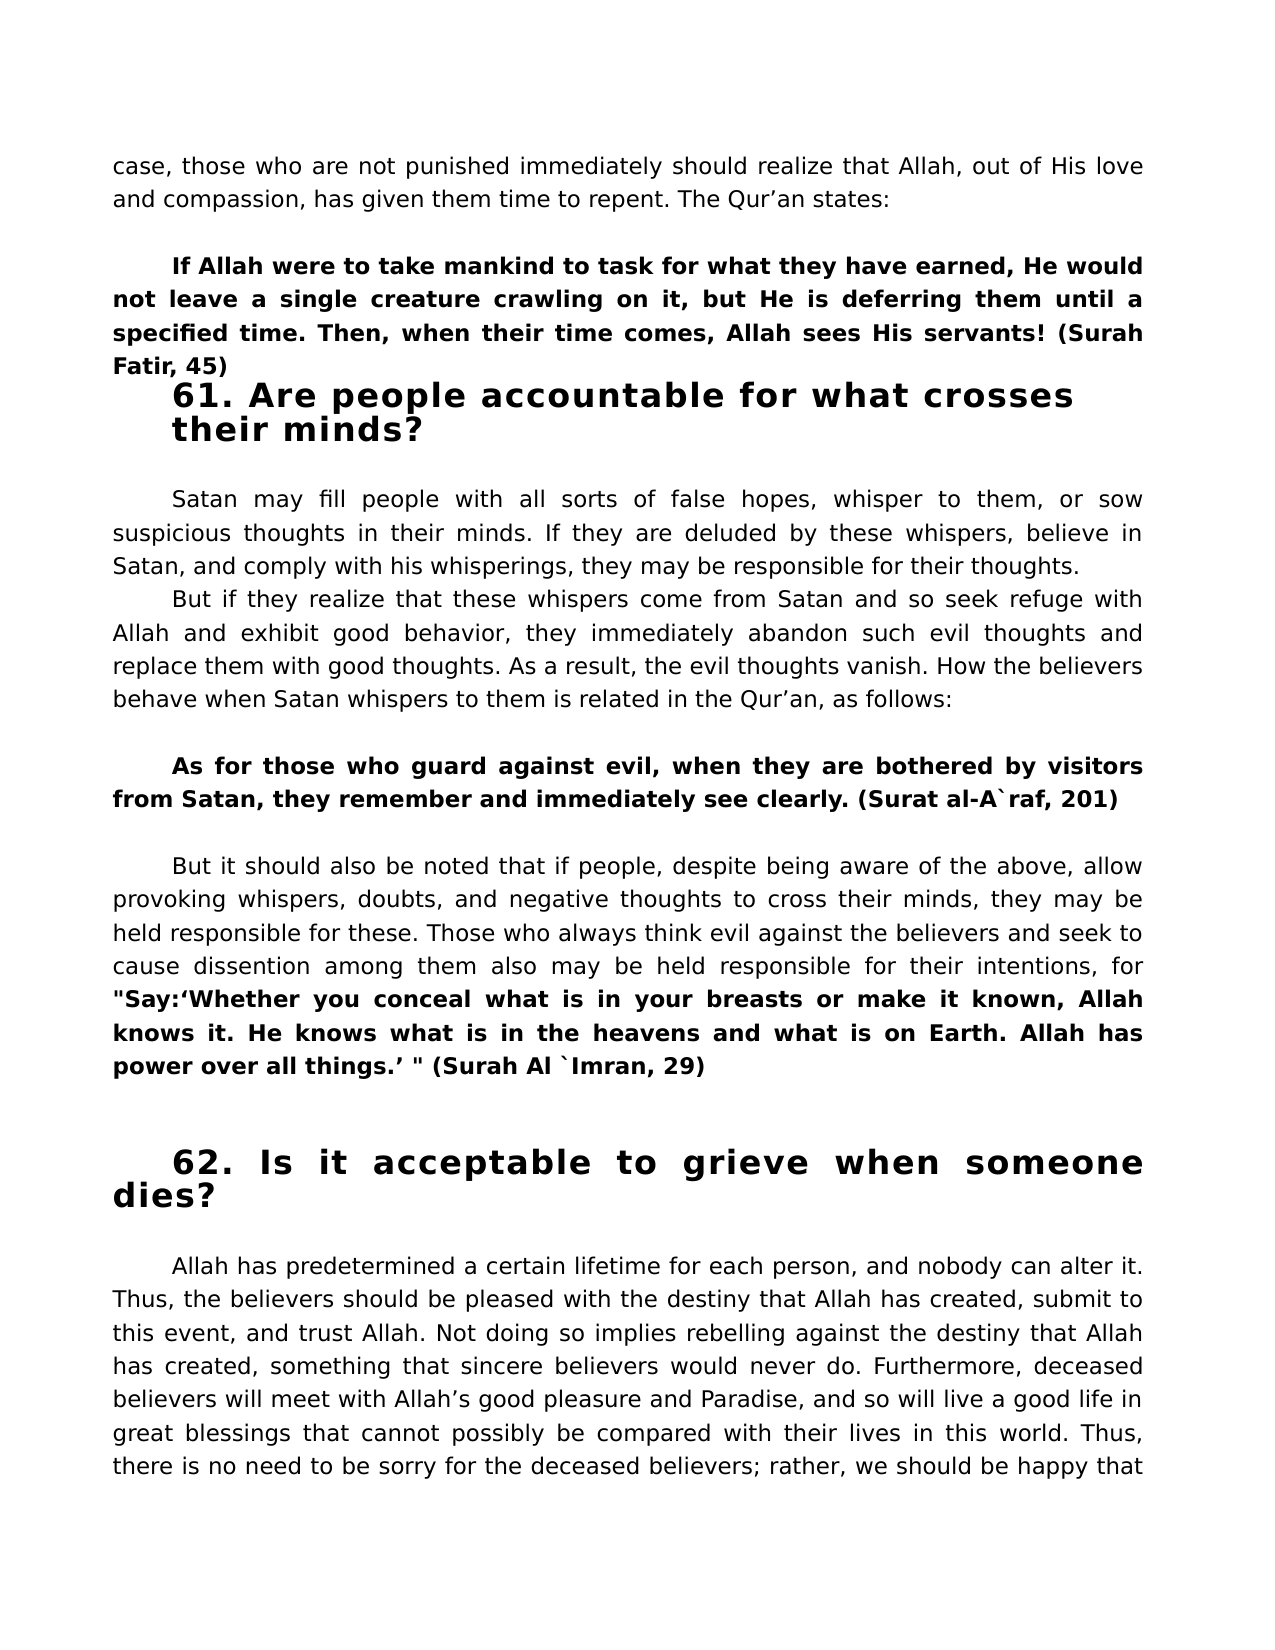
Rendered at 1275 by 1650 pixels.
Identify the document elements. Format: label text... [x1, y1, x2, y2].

text case, those who are not punished immediately should realize that Allah, out of His love and compassion, has given them time to repent. The Qur’an states: [112, 148, 1145, 214]
text their minds? [112, 414, 1145, 448]
text As for those who guard against evil, when they are bothered by visitors from Satan, they remember and immediately see clearly. (Surat al-A`raf, 201) [112, 748, 1145, 814]
text But it should also be noted that if people, despite being aware of the above, allow provoking whispers, doubts, and negative thoughts to cross their minds, they may be held responsible for these. Those who always think evil against the believers and seek to cause dissention among them also may be held responsible for their intentions, for "Say:‘Whether you conceal what is in your breasts or make it known, Allah knows it. He knows what is in the heavens and what is on Earth. Allah has power over all things.’ " (Surah Al `Imran, 29) [112, 848, 1145, 1081]
text But if they realize that these whispers come from Satan and so seek refuge with Allah and exhibit good behavior, they immediately abandon such evil thoughts and replace them with good thoughts. As a result, the evil thoughts vanish. How the believers behave when Satan whispers to them is related in the Qur’an, as follows: [112, 581, 1145, 714]
text 62. Is it acceptable to grieve when someone dies? [112, 1148, 1145, 1214]
text Satan may fill people with all sorts of false hopes, whisper to them, or sow suspicious thoughts in their minds. If they are deluded by these whispers, believe in Satan, and comply with his whisperings, they may be responsible for their thoughts. [112, 481, 1145, 581]
text Allah has predetermined a certain lifetime for each person, and nobody can alter it. Thus, the believers should be pleased with the destiny that Allah has created, submit to this event, and trust Allah. Not doing so implies rebelling against the destiny that Allah has created, something that sincere believers would never do. Furthermore, deceased believers will meet with Allah’s good pleasure and Paradise, and so will live a good life in great blessings that cannot possibly be compared with their lives in this world. Thus, there is no need to be sorry for the deceased believers; rather, we should be happy that [112, 1248, 1145, 1481]
text 61. Are people accountable for what crosses [112, 381, 1145, 414]
text If Allah were to take mankind to task for what they have earned, He would not leave a single creature crawling on it, but He is deferring them until a specified time. Then, when their time comes, Allah sees His servants! (Surah Fatir, 45) [112, 248, 1145, 381]
